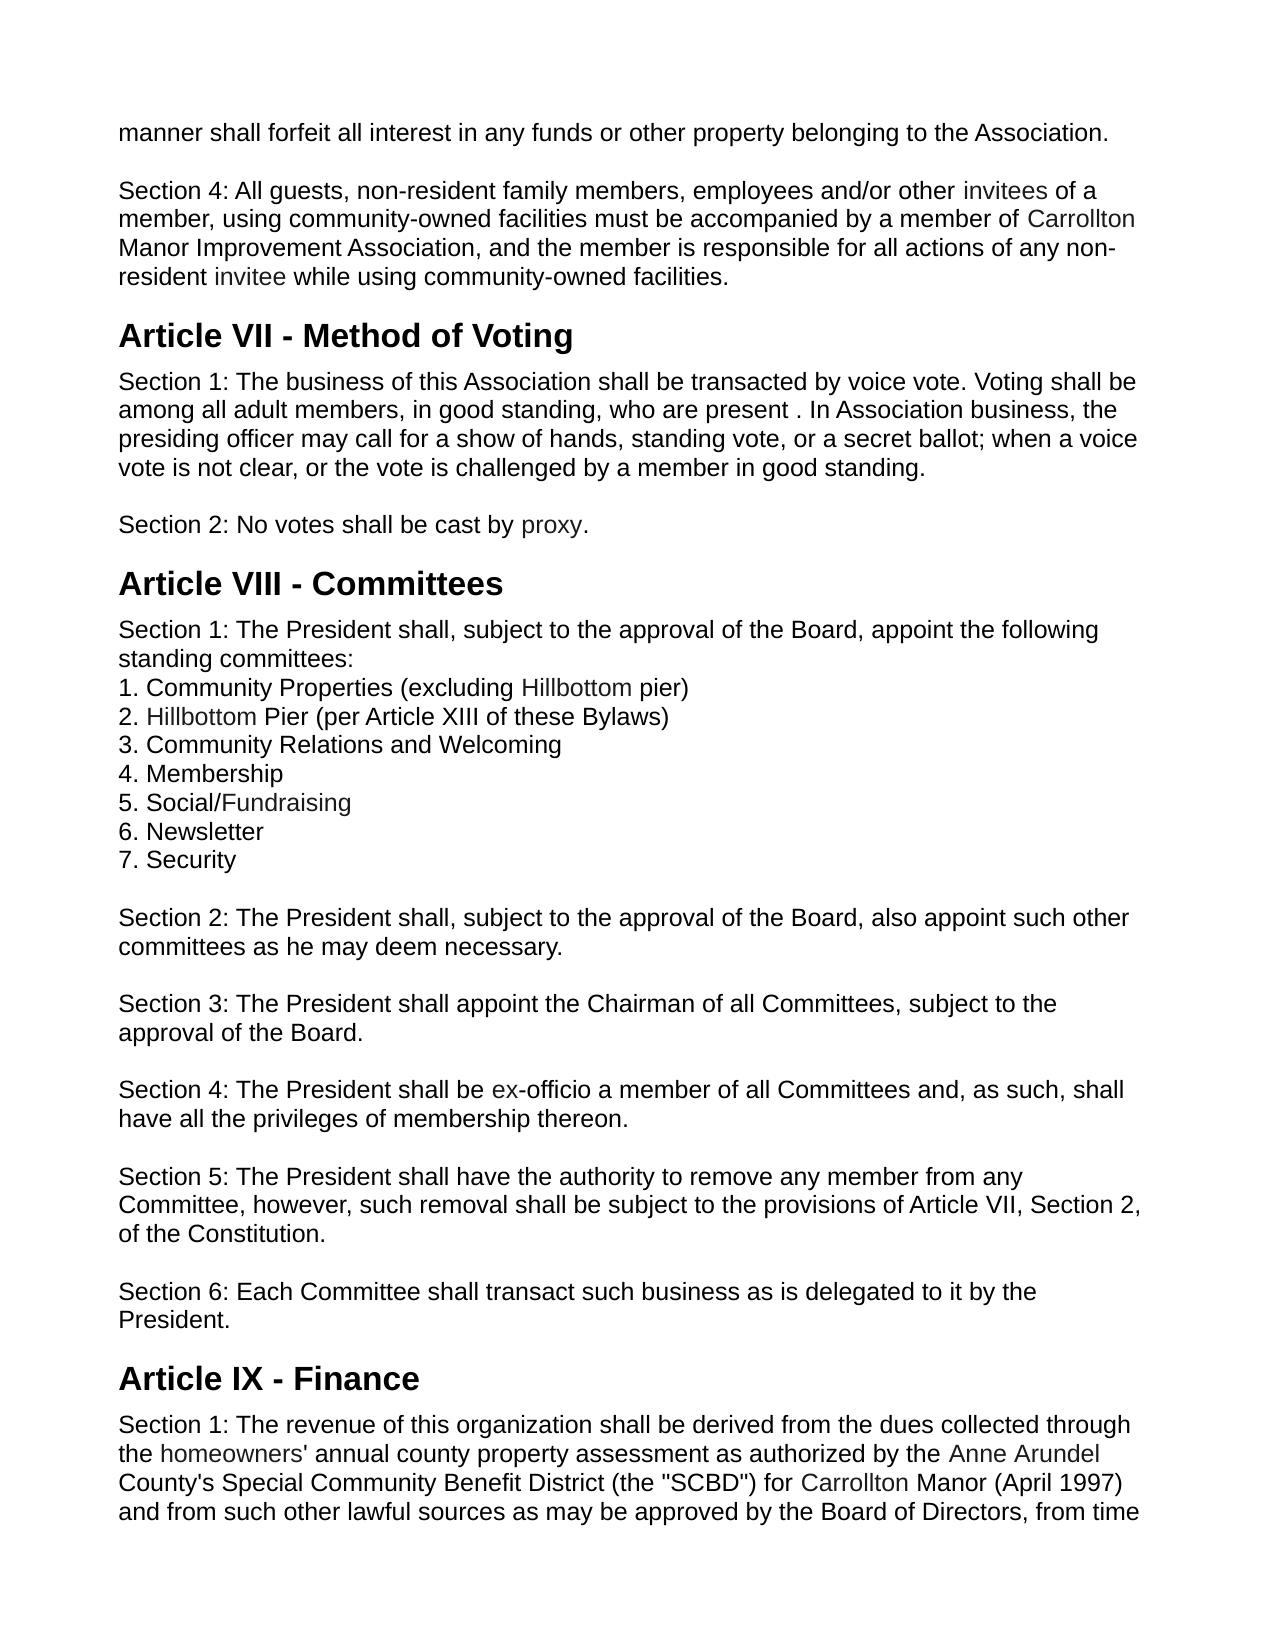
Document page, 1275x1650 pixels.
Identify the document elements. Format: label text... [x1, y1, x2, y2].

text Section 6: Each Committee shall transact such business as is delegated to it by the President. [118, 1277, 1157, 1334]
text Section 1: The President shall, subject to the approval of the Board, appoint the following standing committees: [118, 615, 1157, 673]
text 2. Hillbottom Pier (per Article XIII of these Bylaws) [118, 702, 1157, 730]
text Section 2: The President shall, subject to the approval of the Board, also appoint such other committees as he may deem necessary. [118, 903, 1157, 960]
text Section 2: No votes shall be cast by proxy. [118, 511, 1157, 539]
text 5. Social/Fundraising [118, 788, 1157, 817]
text 6. Newsletter [118, 817, 1157, 845]
text Section 1: The business of this Association shall be transacted by voice vote. Voting shall be among all adult members, in good standing, who are present . In Association business, the presiding officer may call for a show of hands, standing vote, or a secret ballot; when a voice vote is not clear, or the vote is challenged by a member in good standing. [118, 367, 1157, 482]
subtitle Article VII - Method of Voting [118, 316, 1157, 354]
text Section 1: The revenue of this organization shall be derived from the dues collected through the homeowners' annual county property assessment as authorized by the Anne Arundel County's Special Community Benefit District (the "SCBD") for Carrollton Manor (April 1997) and from such other lawful sources as may be approved by the Board of Directors, from time [118, 1410, 1157, 1525]
text 4. Membership [118, 759, 1157, 788]
text 7. Security [118, 845, 1157, 874]
subtitle Article IX - Finance [118, 1359, 1157, 1398]
text Section 5: The President shall have the authority to remove any member from any Committee, however, such removal shall be subject to the provisions of Article VII, Section 2, of the Constitution. [118, 1162, 1157, 1248]
text 1. Community Properties (excluding Hillbottom pier) [118, 673, 1157, 702]
text Section 3: The President shall appoint the Chairman of all Committees, subject to the approval of the Board. [118, 989, 1157, 1047]
text manner shall forfeit all interest in any funds or other property belonging to the Association. [118, 118, 1157, 147]
text Section 4: All guests, non-resident family members, employees and/or other invitees of a member, using community-owned facilities must be accompanied by a member of Carrollton Manor Improvement Association, and the member is responsible for all actions of any non-resident invitee while using community-owned facilities. [118, 176, 1157, 291]
subtitle Article VIII - Committees [118, 564, 1157, 603]
text 3. Community Relations and Welcoming [118, 730, 1157, 759]
text Section 4: The President shall be ex-officio a member of all Committees and, as such, shall have all the privileges of membership thereon. [118, 1075, 1157, 1133]
